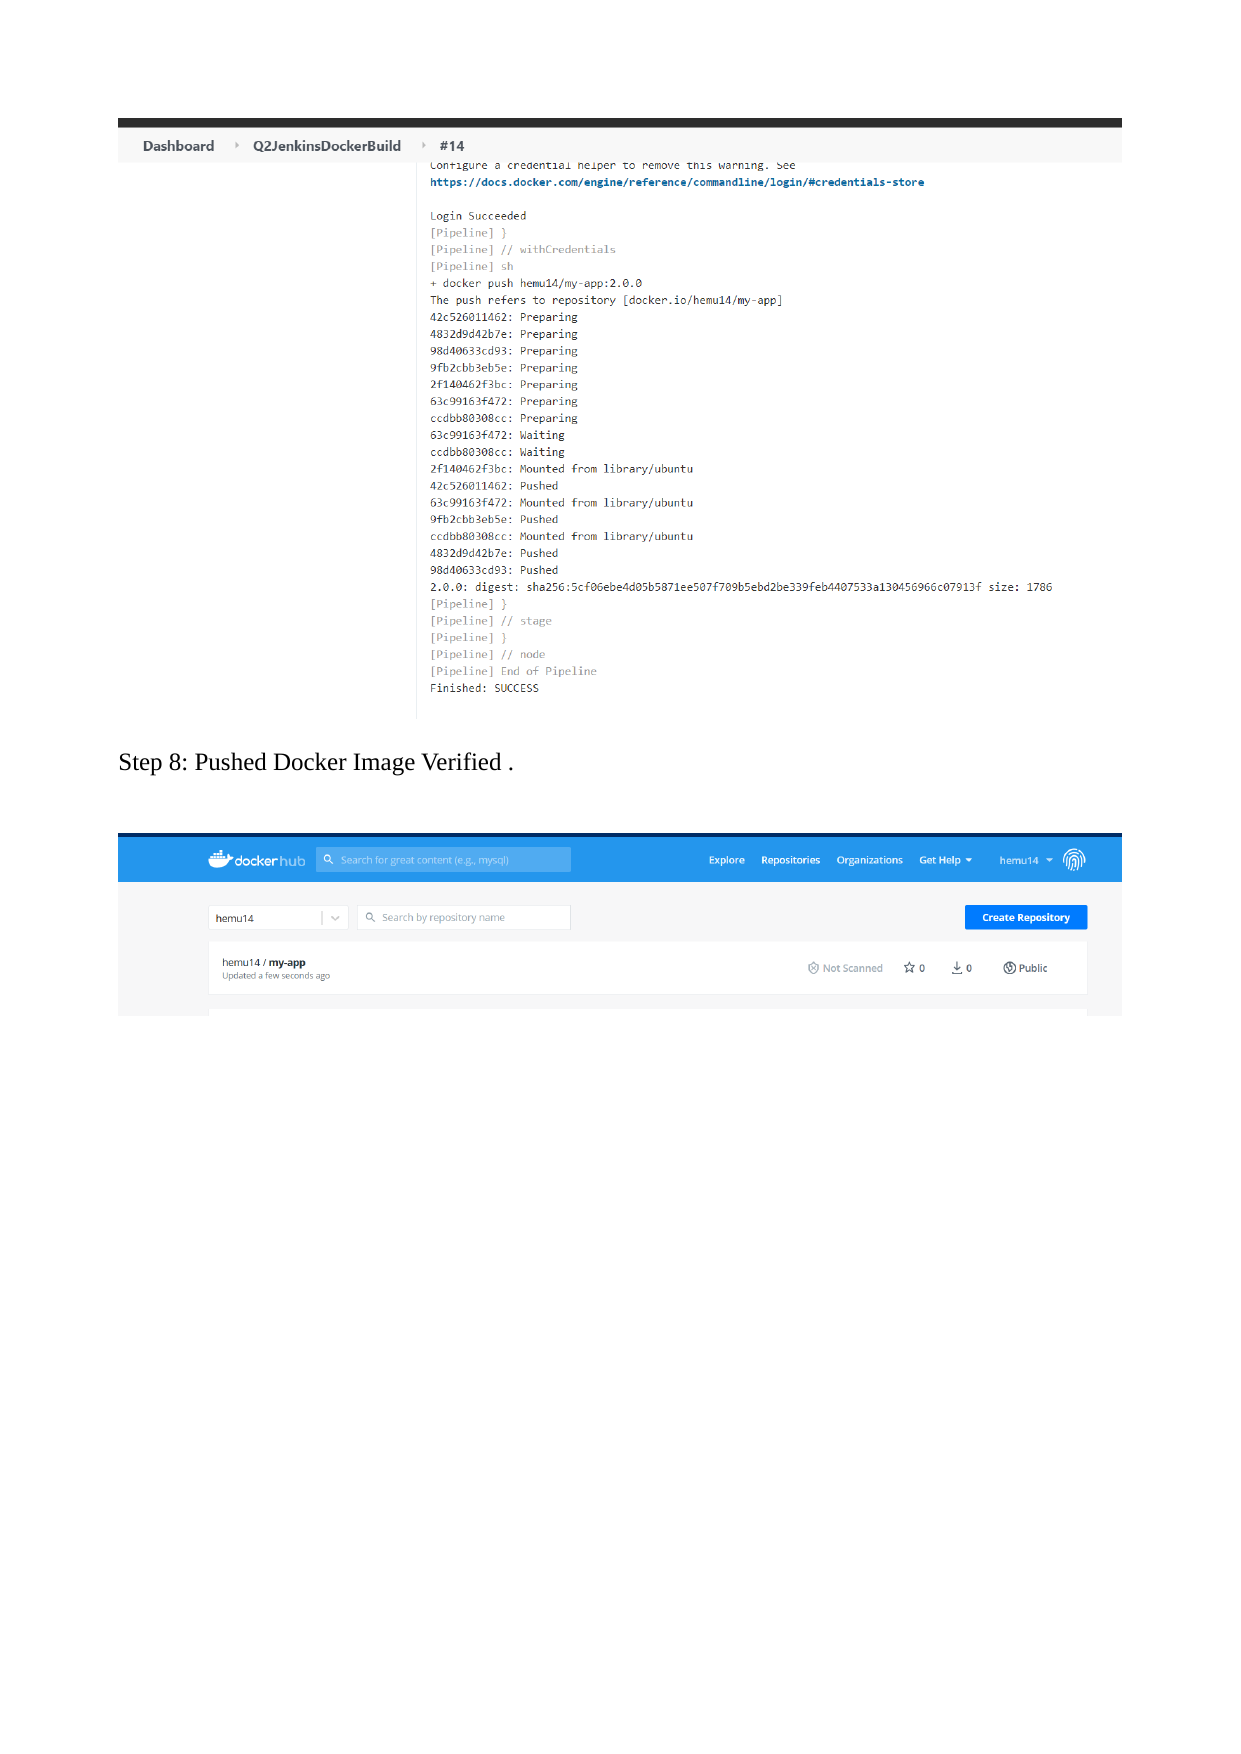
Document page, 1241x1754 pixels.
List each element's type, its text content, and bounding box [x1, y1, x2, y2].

picture [118, 118, 1122, 719]
text Step 8: Pushed Docker Image Verified . [118, 747, 1122, 776]
picture [118, 833, 1122, 1016]
